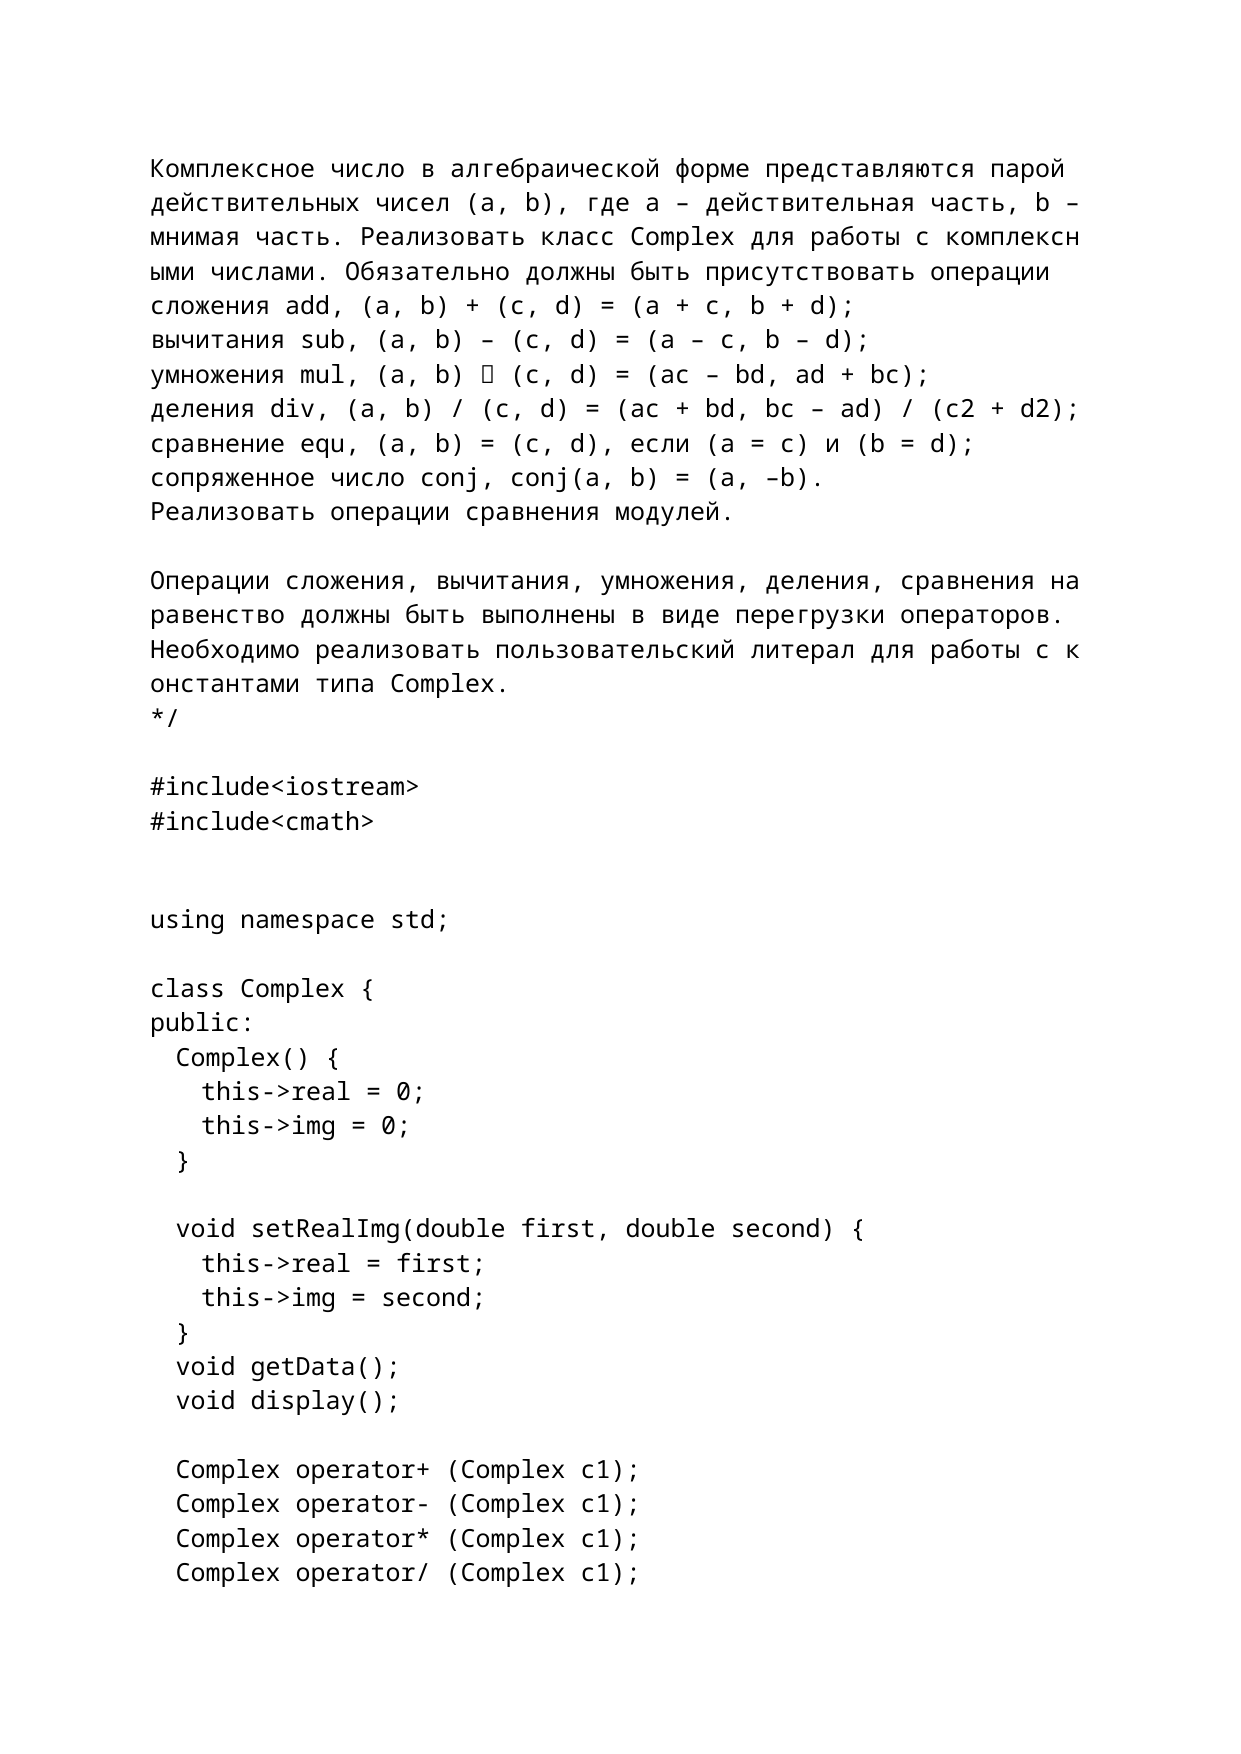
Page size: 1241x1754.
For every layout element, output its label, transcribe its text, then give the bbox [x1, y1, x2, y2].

text Операции сложения, вычитания, умножения, деления, сравнения на равенство должны быть выполнены в виде перегрузки операторов. [150, 562, 1090, 631]
text } [150, 1142, 1090, 1176]
text Необходимо реализовать пользовательский литерал для работы с константами типа Complex. [150, 631, 1090, 700]
text #include<cmath> [150, 803, 1090, 837]
text Complex operator/ (Complex c1); [150, 1554, 1090, 1589]
text class Complex { [150, 970, 1090, 1004]
text Комплексное число в алгебраической форме представляются парой действительных чисел (a, b), где a – действительная часть, b – мнимая часть. Реализовать класс Complex для работы с комплексными числами. Обязательно должны быть присутствовать операции [150, 150, 1090, 287]
text сопряженное число conj, conj(a, b) = (a, –b). [150, 459, 1090, 494]
text void setRealImg(double first, double second) { [150, 1211, 1090, 1245]
text this->real = first; [150, 1245, 1090, 1279]
text using namespace std; [150, 901, 1090, 936]
text Complex operator- (Complex c1); [150, 1486, 1090, 1520]
text void getData(); [150, 1348, 1090, 1383]
text this->img = second; [150, 1279, 1090, 1314]
text Complex operator+ (Complex c1); [150, 1451, 1090, 1486]
text this->real = 0; [150, 1073, 1090, 1108]
text #include<iostream> [150, 769, 1090, 803]
text */ [150, 700, 1090, 734]
text умножения mul, (a, b)  (c, d) = (ac – bd, ad + bc); [150, 356, 1090, 391]
text Complex operator* (Complex c1); [150, 1520, 1090, 1554]
text сложения add, (a, b) + (c, d) = (a + c, b + d); [150, 287, 1090, 322]
text сравнение equ, (a, b) = (c, d), если (a = c) и (b = d); [150, 425, 1090, 459]
text деления div, (a, b) / (c, d) = (ac + bd, bc – ad) / (c2 + d2); [150, 391, 1090, 425]
text this->img = 0; [150, 1108, 1090, 1142]
text public: [150, 1004, 1090, 1039]
text } [150, 1314, 1090, 1348]
text void display(); [150, 1383, 1090, 1417]
text Реализовать операции сравнения модулей. [150, 494, 1090, 528]
text Complex() { [150, 1039, 1090, 1073]
text вычитания sub, (a, b) – (c, d) = (a – c, b – d); [150, 322, 1090, 356]
